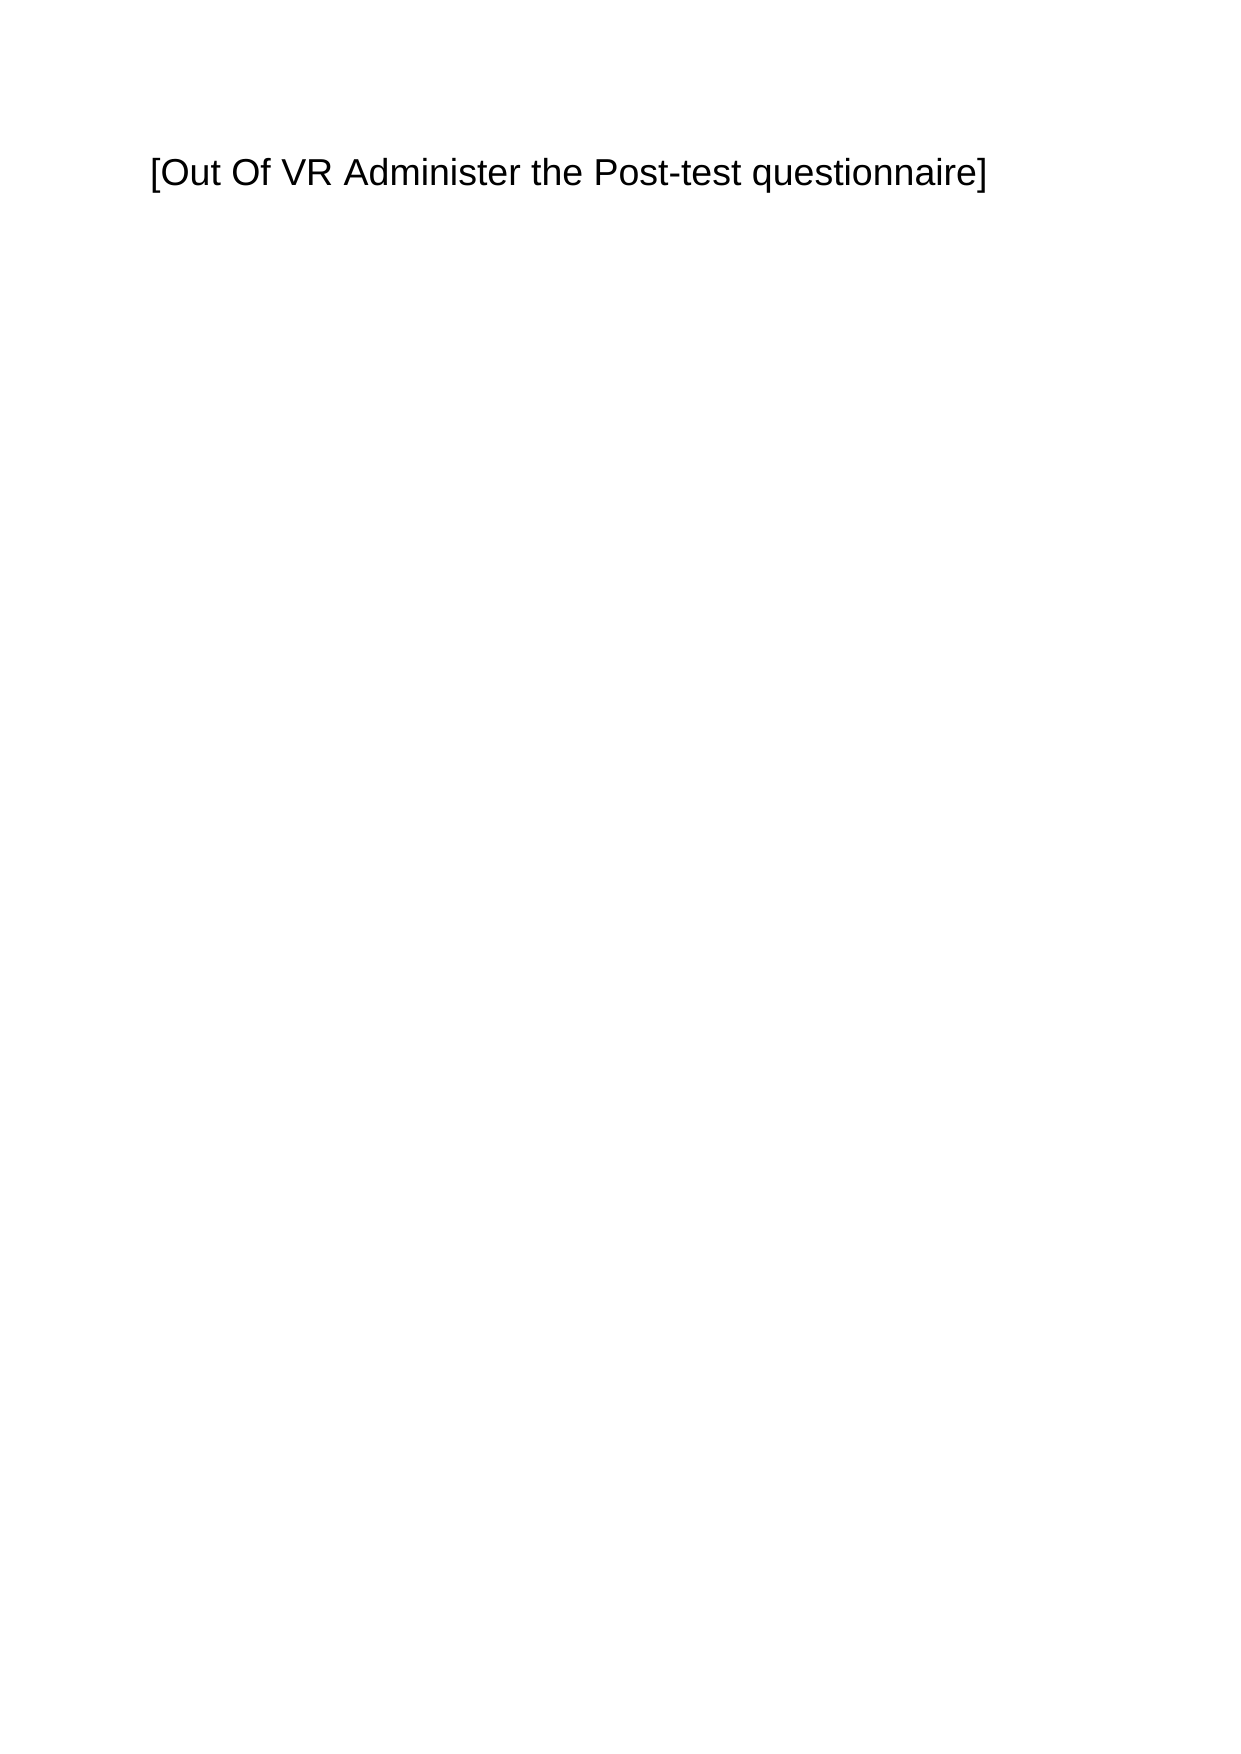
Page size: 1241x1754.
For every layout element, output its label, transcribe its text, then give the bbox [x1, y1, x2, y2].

subtitle [Out Of VR Administer the Post-test questionnaire] [150, 150, 1090, 193]
